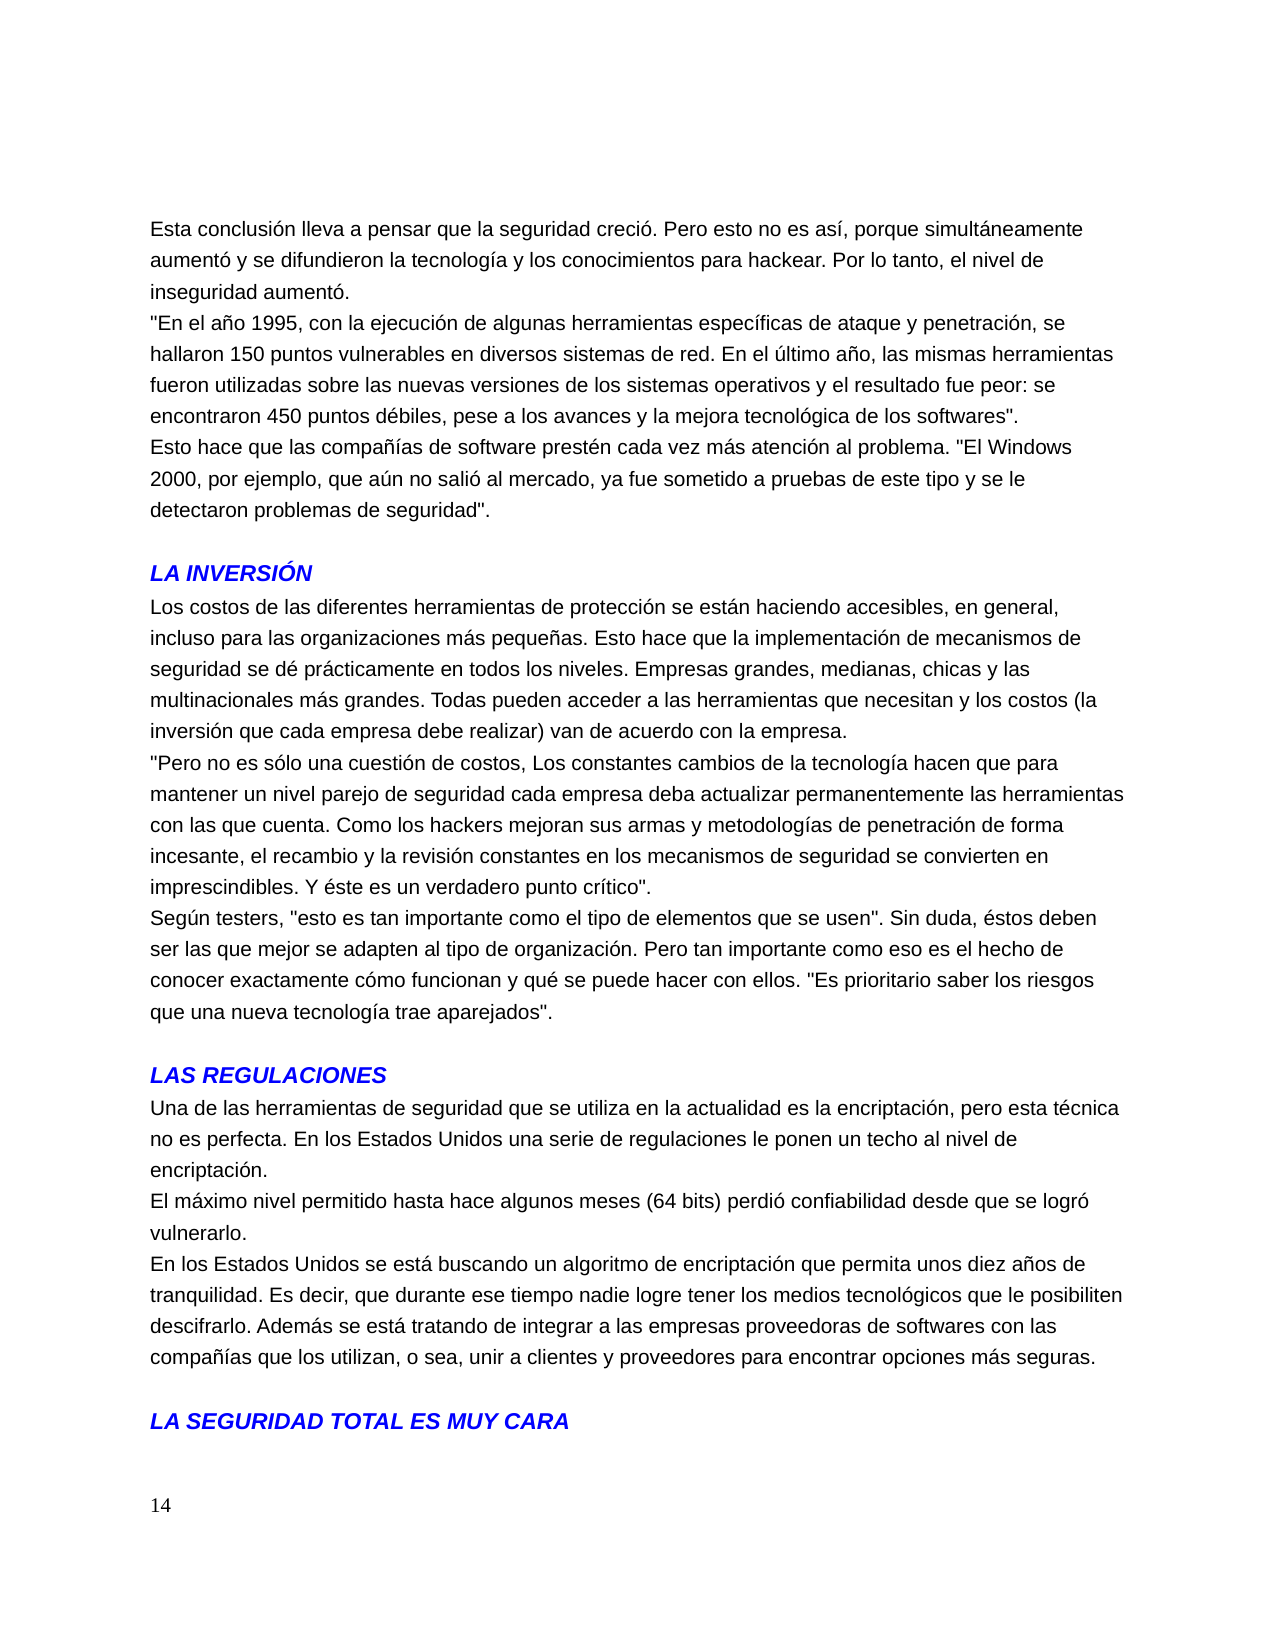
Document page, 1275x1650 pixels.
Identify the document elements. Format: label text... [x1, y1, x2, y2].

text Esta conclusión lleva a pensar que la seguridad creció. Pero esto no es así, porque simultáneamente aumentó y se difundieron la tecnología y los conocimientos para hackear. Por lo tanto, el nivel de inseguridad aumentó. [150, 217, 1125, 303]
text "Pero no es sólo una cuestión de costos, Los constantes cambios de la tecnología hacen que para mantener un nivel parejo de seguridad cada empresa deba actualizar permanentemente las herramientas con las que cuenta. Como los hackers mejoran sus armas y metodologías de penetración de forma incesante, el recambio y la revisión constantes en los mecanismos de seguridad se convierten en imprescindibles. Y éste es un verdadero punto crítico". [150, 750, 1125, 899]
text En los Estados Unidos se está buscando un algoritmo de encriptación que permita unos diez años de tranquilidad. Es decir, que durante ese tiempo nadie logre tener los medios tecnológicos que le posibiliten descifrarlo. Además se está tratando de integrar a las empresas proveedoras de softwares con las compañías que los utilizan, o sea, unir a clientes y proveedores para encontrar opciones más seguras. [150, 1252, 1125, 1369]
text LA SEGURIDAD TOTAL ES MUY CARA [150, 1376, 1125, 1434]
text Una de las herramientas de seguridad que se utiliza en la actualidad es la encriptación, pero esta técnica no es perfecta. En los Estados Unidos una serie de regulaciones le ponen un techo al nivel de encriptación. [150, 1096, 1125, 1182]
text El máximo nivel permitido hasta hace algunos meses (64 bits) perdió confiabilidad desde que se logró vulnerarlo. [150, 1189, 1125, 1244]
text Los costos de las diferentes herramientas de protección se están haciendo accesibles, en general, incluso para las organizaciones más pequeñas. Esto hace que la implementación de mecanismos de seguridad se dé prácticamente en todos los niveles. Empresas grandes, medianas, chicas y las multinacionales más grandes. Todas pueden acceder a las herramientas que necesitan y los costos (la inversión que cada empresa debe realizar) van de acuerdo con la empresa. [150, 594, 1125, 743]
text Según testers, "esto es tan importante como el tipo de elementos que se usen". Sin duda, éstos deben ser las que mejor se adapten al tipo de organización. Pero tan importante como eso es el hecho de conocer exactamente cómo funcionan y qué se puede hacer con ellos. "Es prioritario saber los riesgos que una nueva tecnología trae aparejados". [150, 906, 1125, 1023]
text Esto hace que las compañías de software prestén cada vez más atención al problema. "El Windows 2000, por ejemplo, que aún no salió al mercado, ya fue sometido a pruebas de este tipo y se le detectaron problemas de seguridad". [150, 435, 1125, 521]
text LAS REGULACIONES [150, 1062, 1125, 1088]
text LA INVERSIÓN [150, 529, 1125, 587]
text "En el año 1995, con la ejecución de algunas herramientas específicas de ataque y penetración, se hallaron 150 puntos vulnerables en diversos sistemas de red. En el último año, las mismas herramientas fueron utilizadas sobre las nuevas versiones de los sistemas operativos y el resultado fue peor: se encontraron 450 puntos débiles, pese a los avances y la mejora tecnológica de los softwares". [150, 311, 1125, 428]
